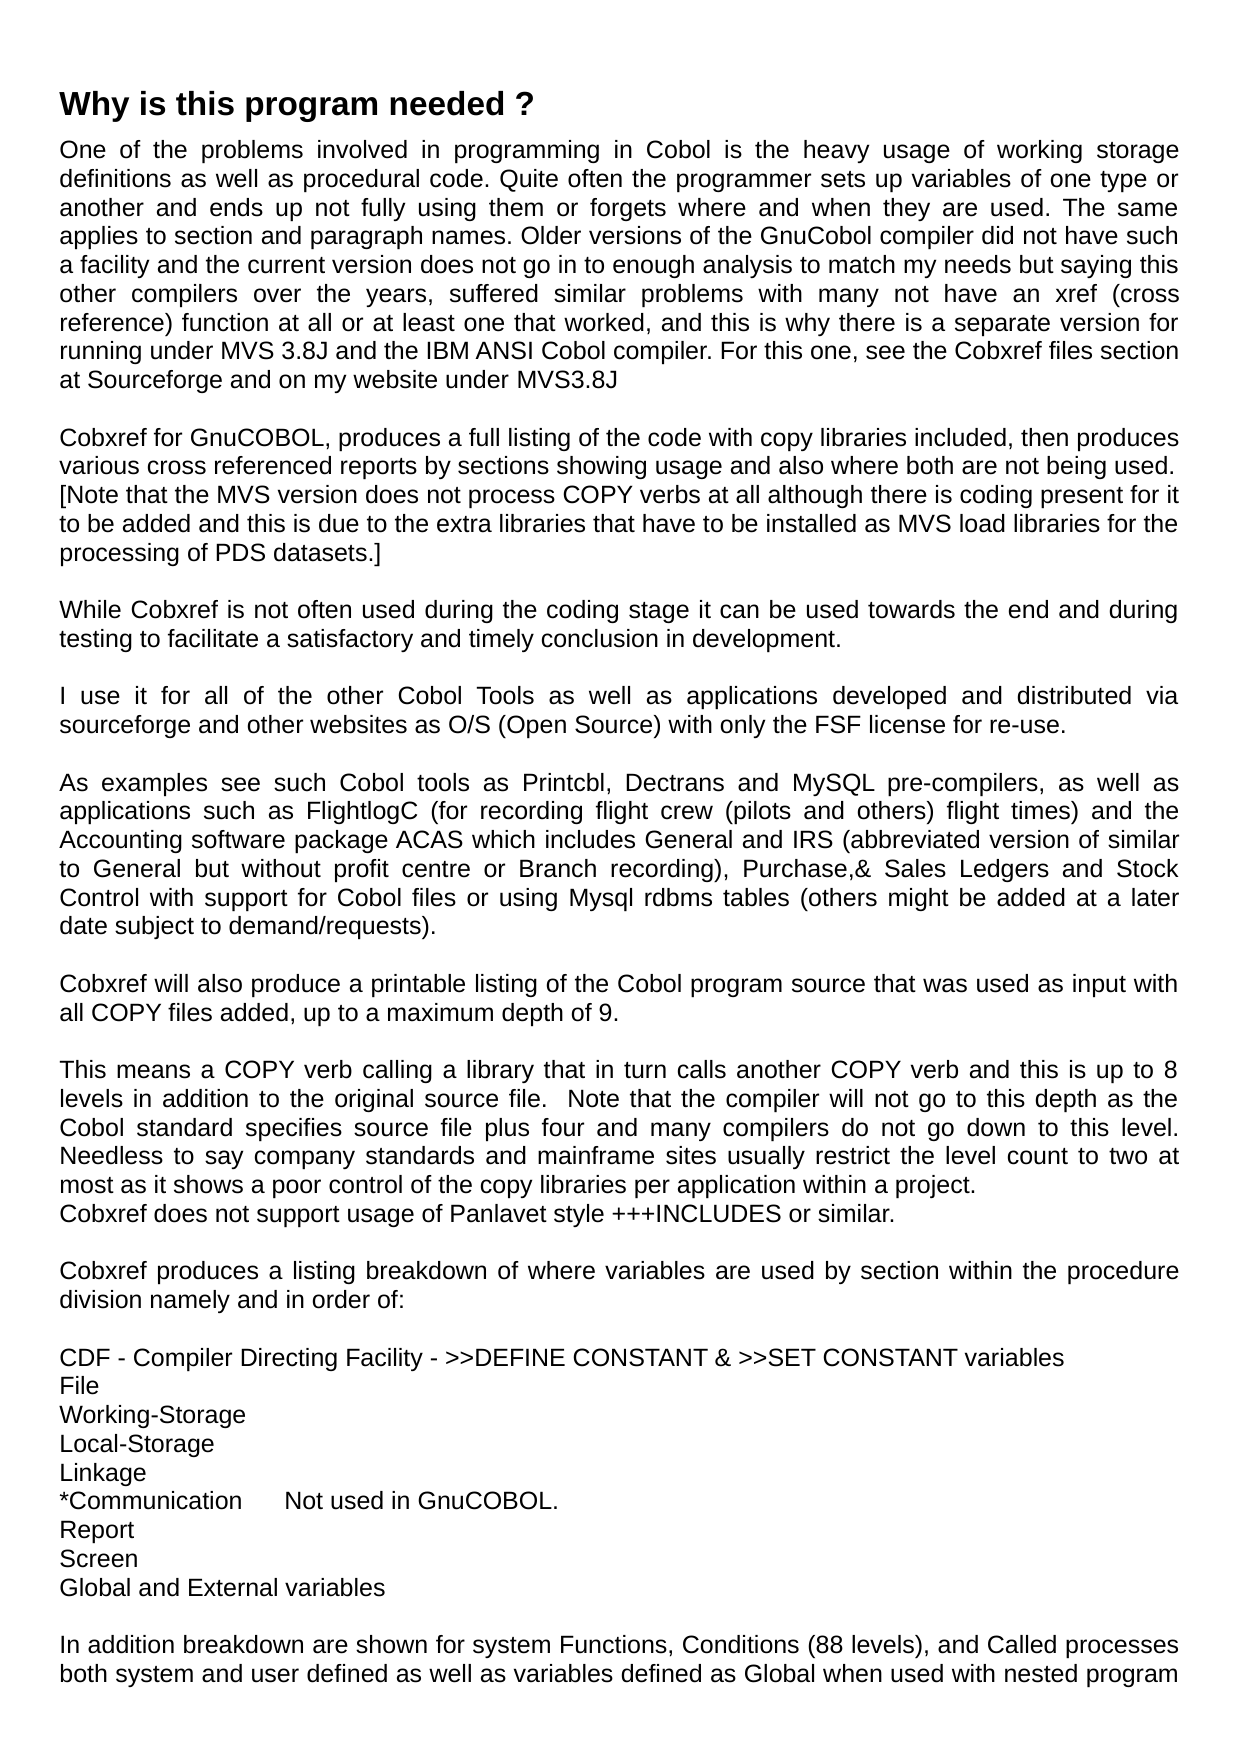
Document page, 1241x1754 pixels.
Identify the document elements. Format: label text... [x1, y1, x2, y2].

text Cobxref produces a listing breakdown of where variables are used by section within the procedure division namely and in order of: [59, 1256, 1181, 1314]
text Cobxref does not support usage of Panlavet style +++INCLUDES or similar. [59, 1199, 1181, 1227]
text In addition breakdown are shown for system Functions, Conditions (88 levels), and Called processes both system and user defined as well as variables defined as Global when used with nested program [59, 1630, 1181, 1687]
text This means a COPY verb calling a library that in turn calls another COPY verb and this is up to 8 levels in addition to the original source file. Note that the compiler will not go to this depth as the Cobol standard specifies source file plus four and many compilers do not go down to this level. Needless to say company standards and mainframe sites usually restrict the level count to two at most as it shows a poor control of the copy libraries per application within a project. [59, 1055, 1181, 1199]
text Local-Storage [59, 1429, 1181, 1457]
subtitle Why is this program needed ? [59, 84, 1181, 122]
text I use it for all of the other Cobol Tools as well as applications developed and distributed via sourceforge and other websites as O/S (Open Source) with only the FSF license for re-use. [59, 681, 1181, 739]
text File [59, 1371, 1181, 1400]
text As examples see such Cobol tools as Printcbl, Dectrans and MySQL pre-compilers, as well as applications such as FlightlogC (for recording flight crew (pilots and others) flight times) and the Accounting software package ACAS which includes General and IRS (abbreviated version of similar to General but without profit centre or Branch recording), Purchase,& Sales Ledgers and Stock Control with support for Cobol files or using Mysql rdbms tables (others might be added at a later date subject to demand/requests). [59, 767, 1181, 940]
text Screen [59, 1544, 1181, 1572]
text One of the problems involved in programming in Cobol is the heavy usage of working storage definitions as well as procedural code. Quite often the programmer sets up variables of one type or another and ends up not fully using them or forgets where and when they are used. The same applies to section and paragraph names. Older versions of the GnuCobol compiler did not have such a facility and the current version does not go in to enough analysis to match my needs but saying this other compilers over the years, suffered similar problems with many not have an xref (cross reference) function at all or at least one that worked, and this is why there is a separate version for running under MVS 3.8J and the IBM ANSI Cobol compiler. For this one, see the Cobxref files section at Sourceforge and on my website under MVS3.8J [59, 135, 1181, 394]
text [Note that the MVS version does not process COPY verbs at all although there is coding present for it to be added and this is due to the extra libraries that have to be installed as MVS load libraries for the processing of PDS datasets.] [59, 480, 1181, 566]
text Global and External variables [59, 1572, 1181, 1601]
text *Communication Not used in GnuCOBOL. [59, 1486, 1181, 1515]
text While Cobxref is not often used during the coding stage it can be used towards the end and during testing to facilitate a satisfactory and timely conclusion in development. [59, 595, 1181, 652]
text Linkage [59, 1457, 1181, 1486]
text Cobxref for GnuCOBOL, produces a full listing of the code with copy libraries included, then produces various cross referenced reports by sections showing usage and also where both are not being used. [59, 422, 1181, 480]
text Report [59, 1515, 1181, 1544]
text Cobxref will also produce a printable listing of the Cobol program source that was used as input with all COPY files added, up to a maximum depth of 9. [59, 969, 1181, 1026]
text Working-Storage [59, 1400, 1181, 1429]
text CDF - Compiler Directing Facility - >>DEFINE CONSTANT & >>SET CONSTANT variables [59, 1342, 1181, 1371]
